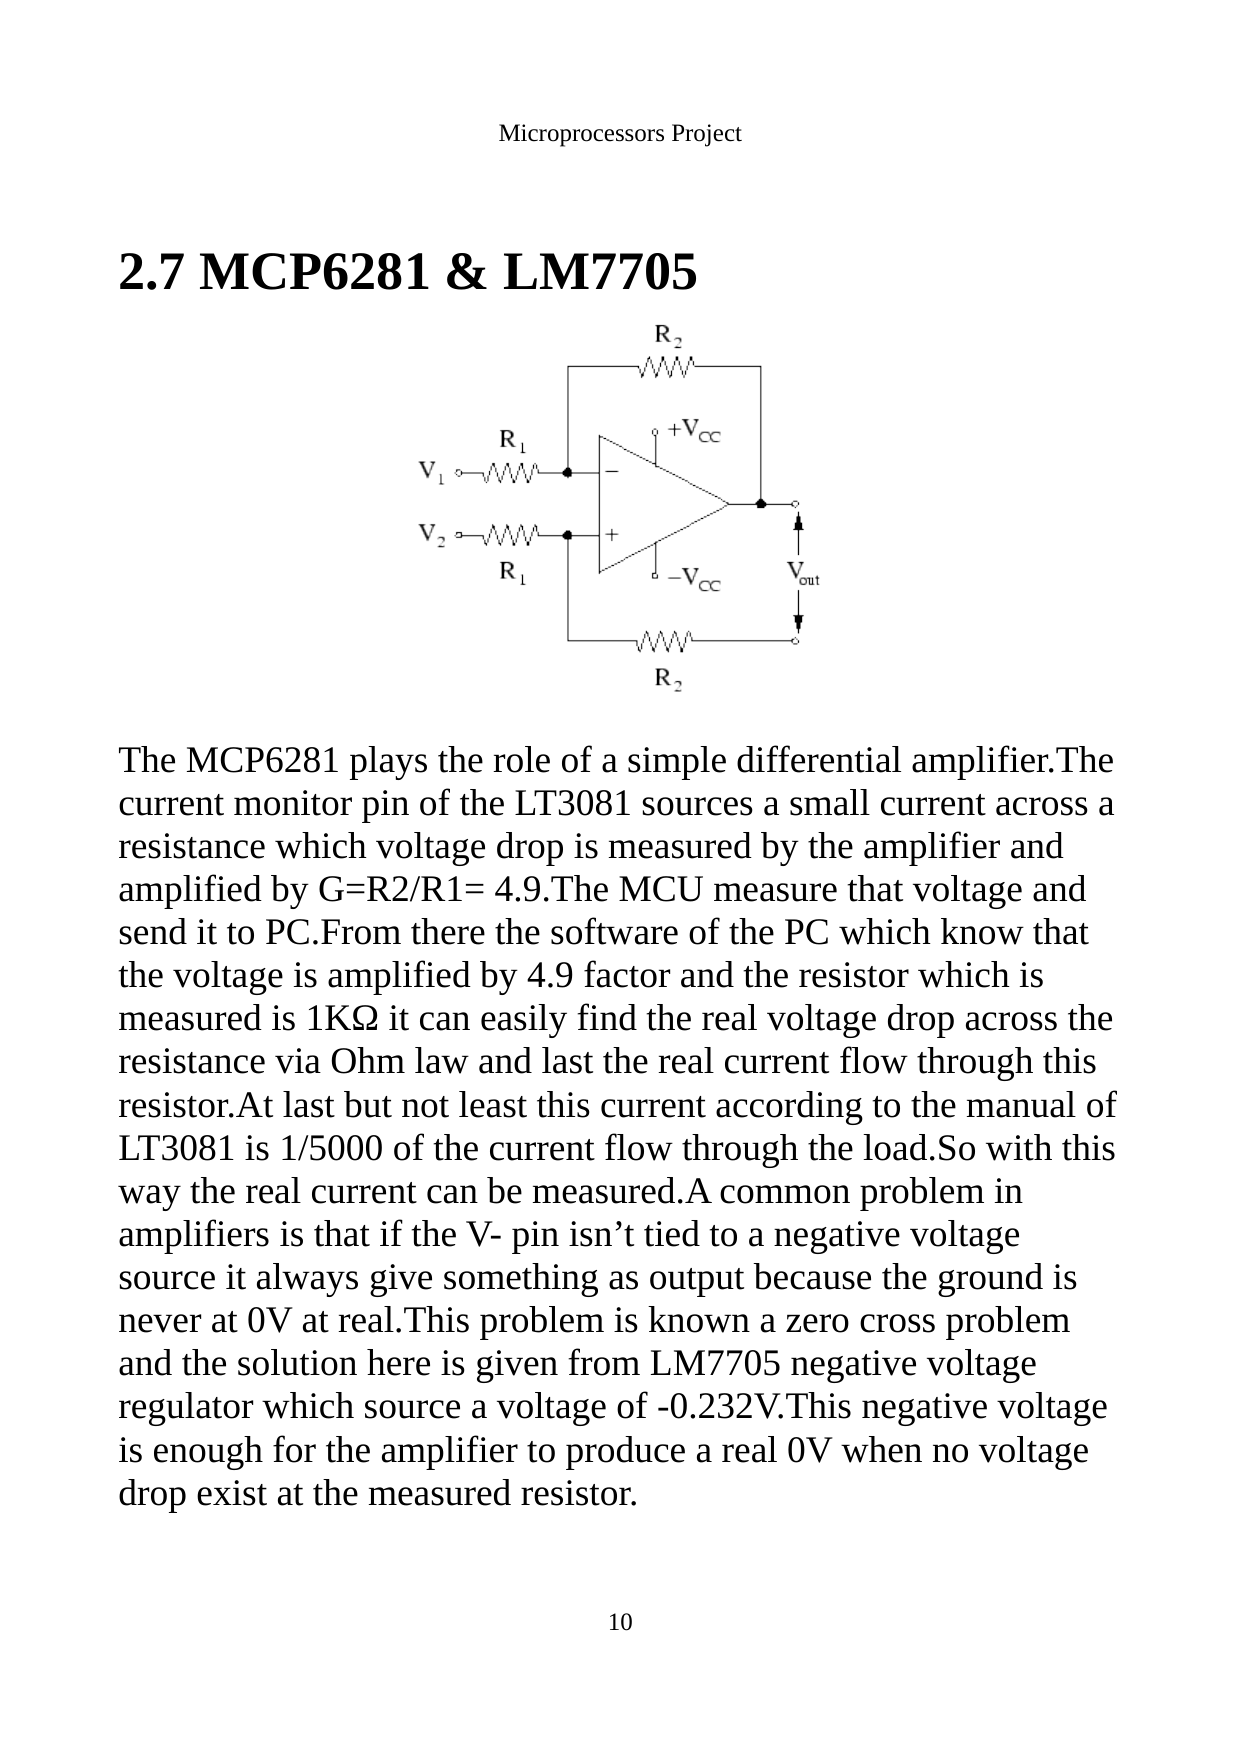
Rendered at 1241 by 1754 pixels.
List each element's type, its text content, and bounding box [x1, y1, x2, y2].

text The MCP6281 plays the role of a simple differential amplifier.The current monitor pin of the LT3081 sources a small current across a resistance which voltage drop is measured by the amplifier and amplified by G=R2/R1= 4.9.The MCU measure that voltage and send it to PC.From there the software of the PC which know that the voltage is amplified by 4.9 factor and the resistor which is measured is 1KΩ it can easily find the real voltage drop across the resistance via Ohm law and last the real current flow through this resistor.At last but not least this current according to the manual of LT3081 is 1/5000 of the current flow through the load.So with this way the real current can be measured.A common problem in amplifiers is that if the V- pin isn’t tied to a negative voltage source it always give something as output because the ground is never at 0V at real.This problem is known a zero cross problem and the solution here is given from LM7705 negative voltage regulator which source a voltage of -0.232V.This negative voltage is enough for the amplifier to produce a real 0V when no voltage drop exist at the measured resistor. [118, 737, 1122, 1513]
picture [396, 301, 845, 714]
text 2.7 MCP6281 & LM7705 [118, 239, 1122, 301]
